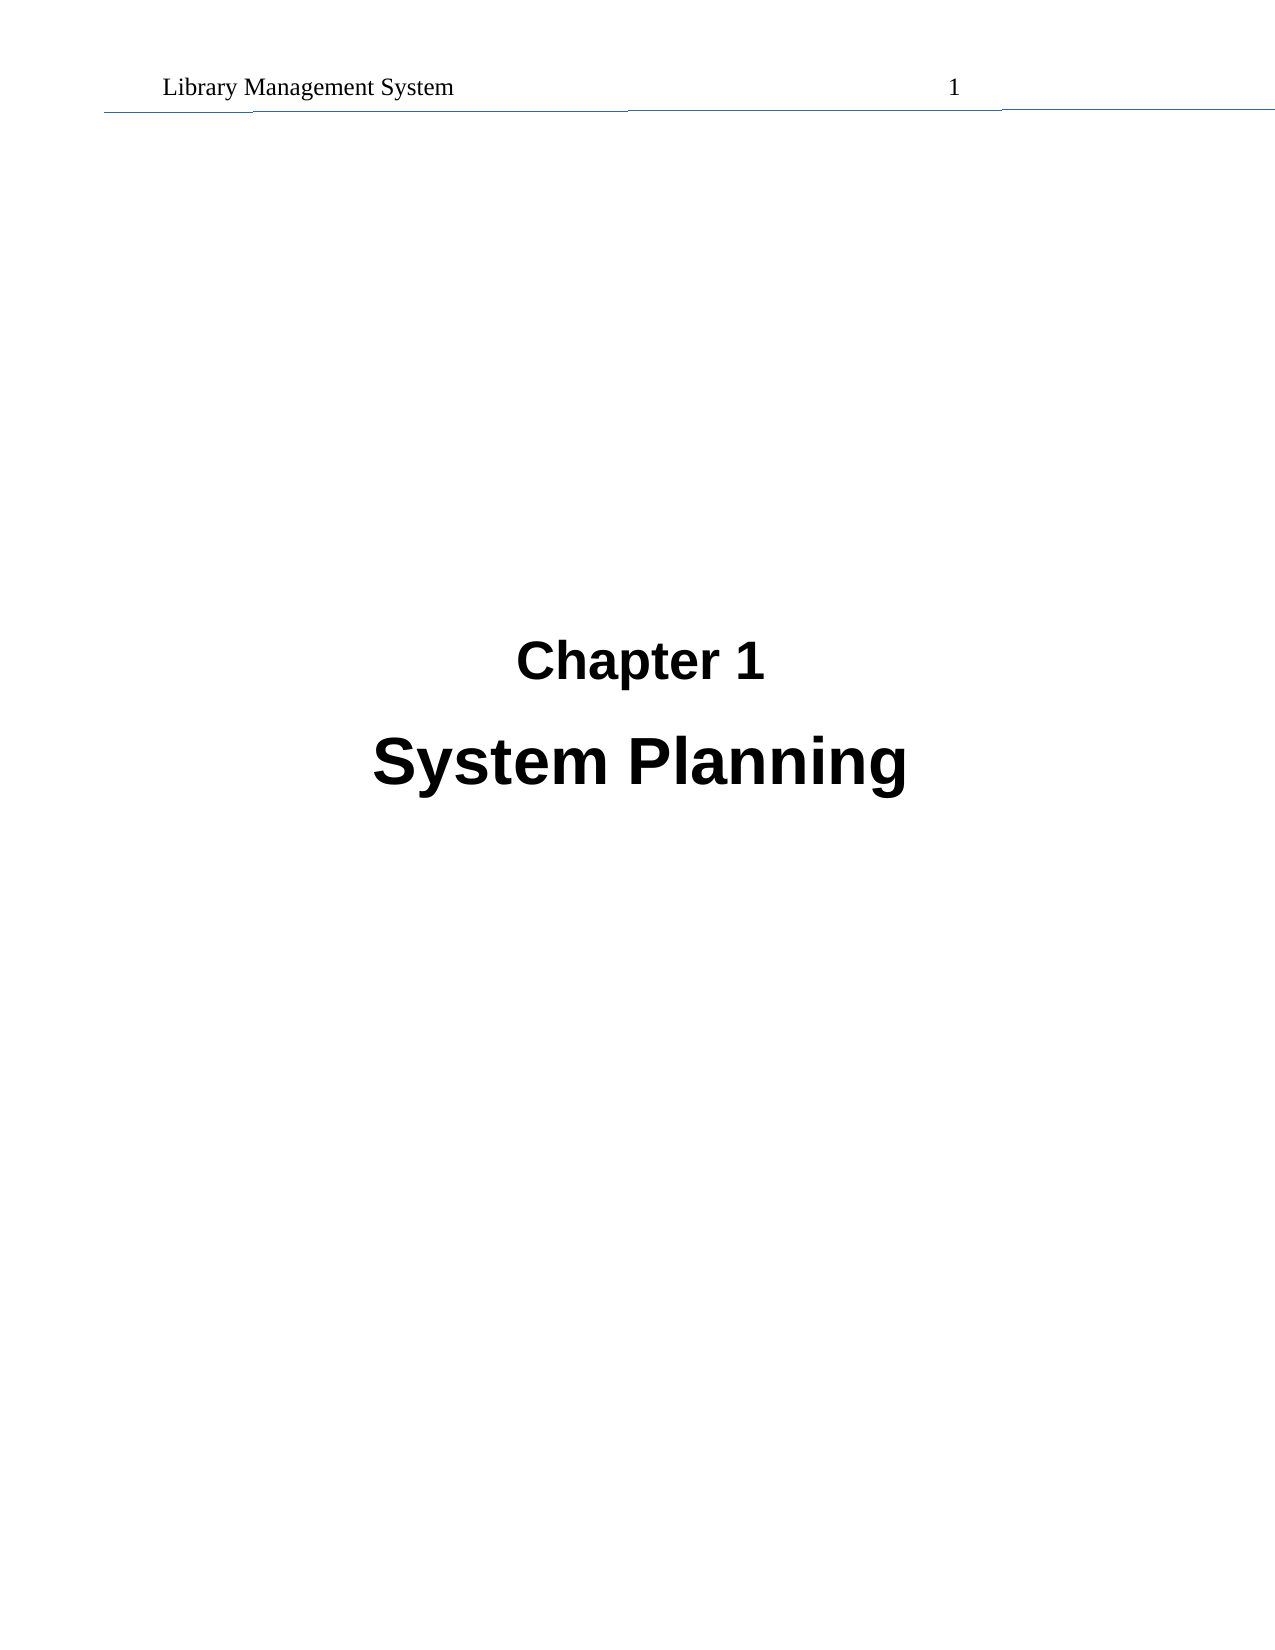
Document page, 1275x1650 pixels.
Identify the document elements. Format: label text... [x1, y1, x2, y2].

text System Planning [162, 722, 1119, 798]
text Chapter 1 [162, 628, 1119, 691]
